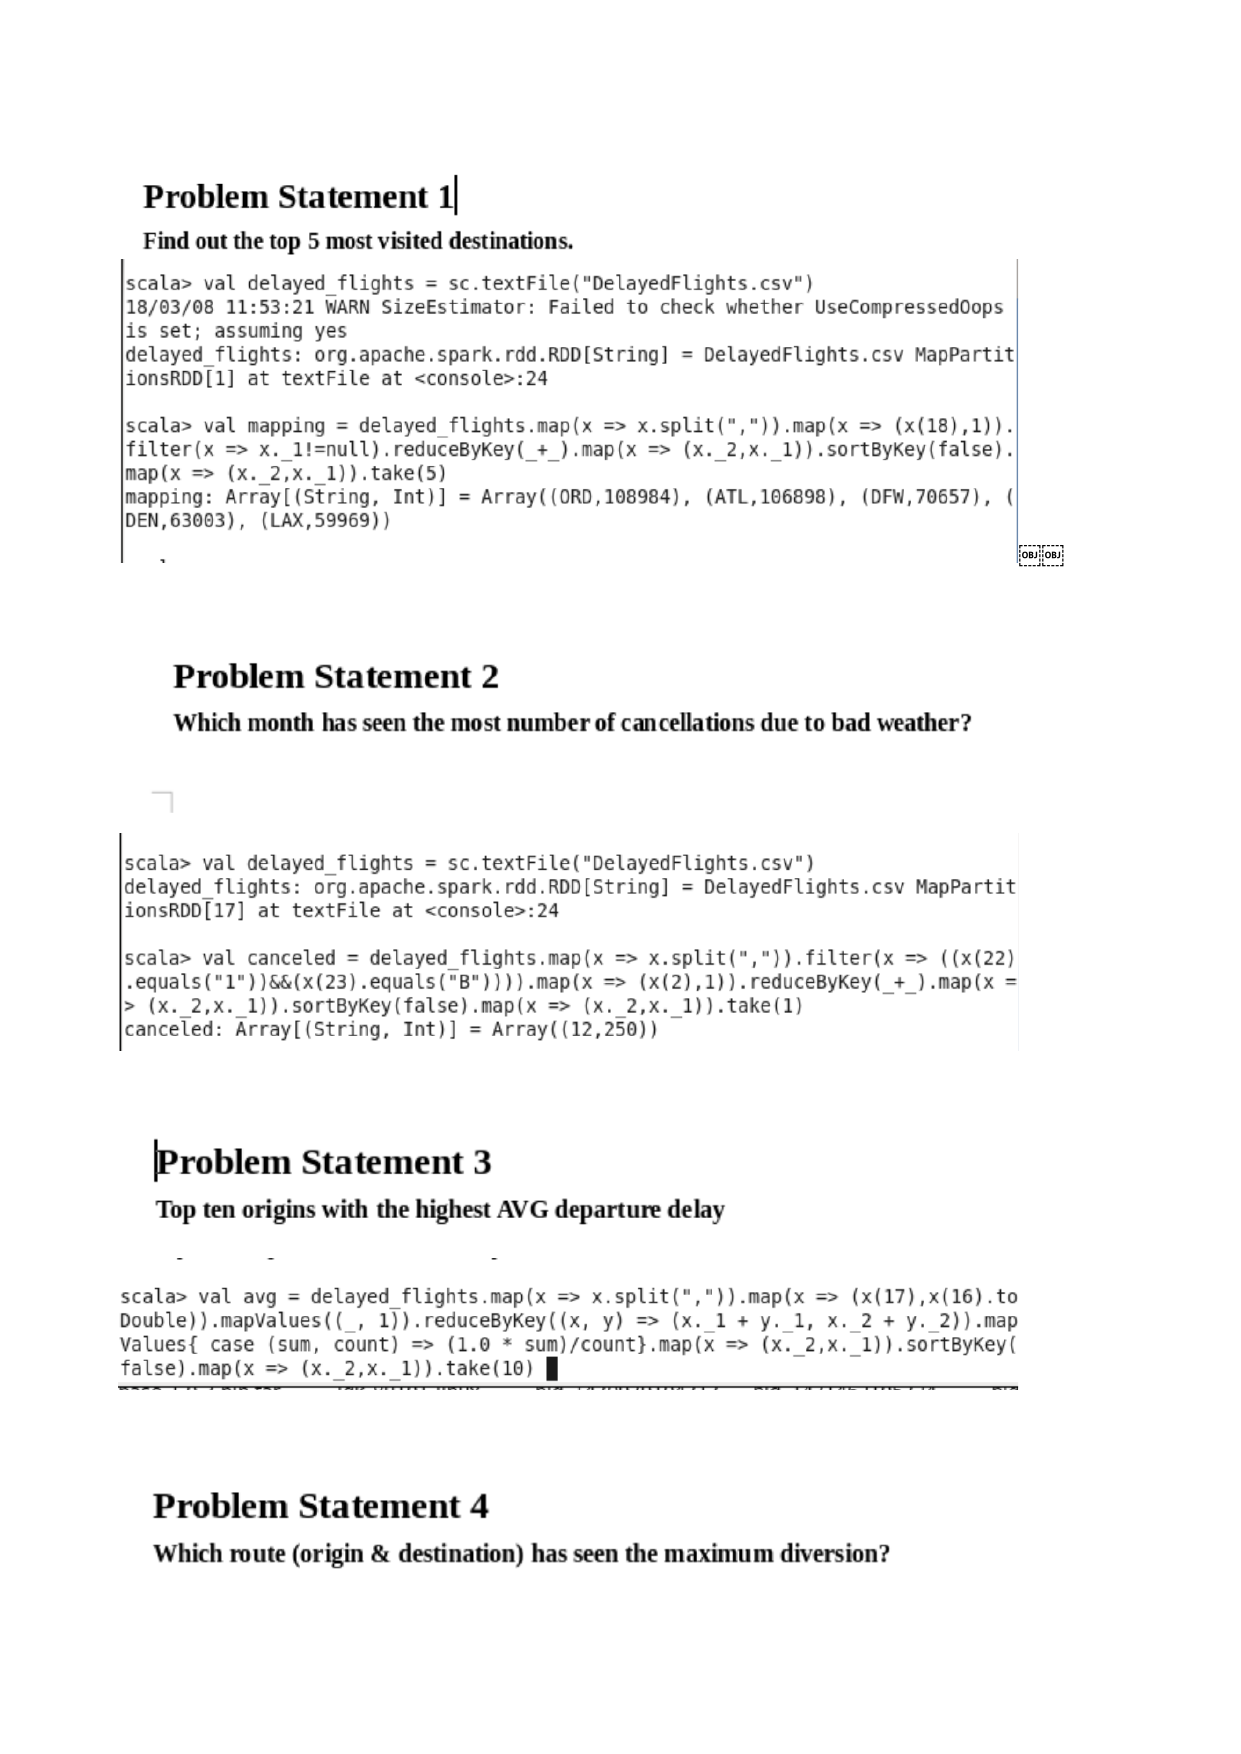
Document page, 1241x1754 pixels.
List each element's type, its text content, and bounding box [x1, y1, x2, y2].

text ￼￼ [118, 167, 1122, 568]
